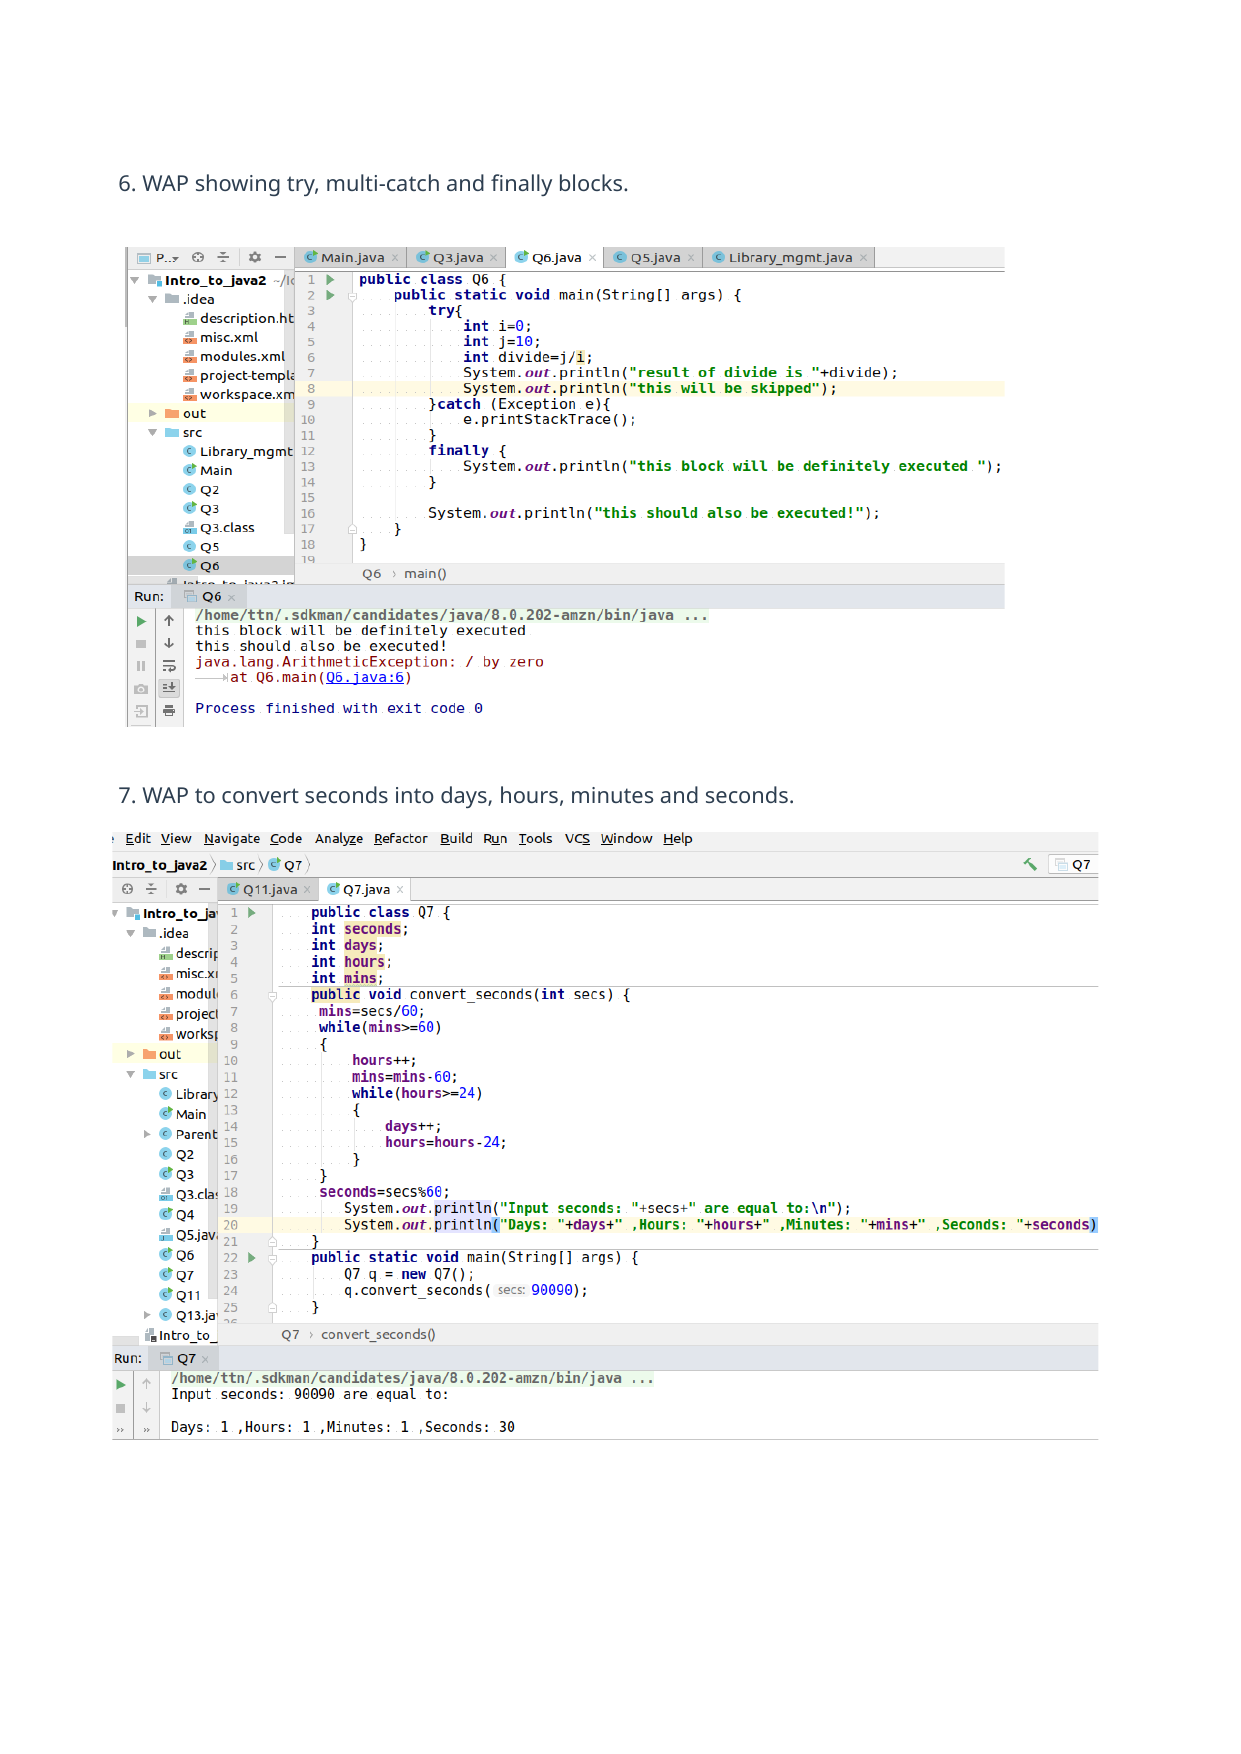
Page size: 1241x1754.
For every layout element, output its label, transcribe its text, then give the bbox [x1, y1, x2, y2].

text 6. WAP showing try, multi-catch and finally blocks. [118, 168, 1122, 198]
picture [125, 247, 1005, 727]
text 7. WAP to convert seconds into days, hours, minutes and seconds. [118, 780, 1122, 810]
picture [112, 832, 1099, 1440]
